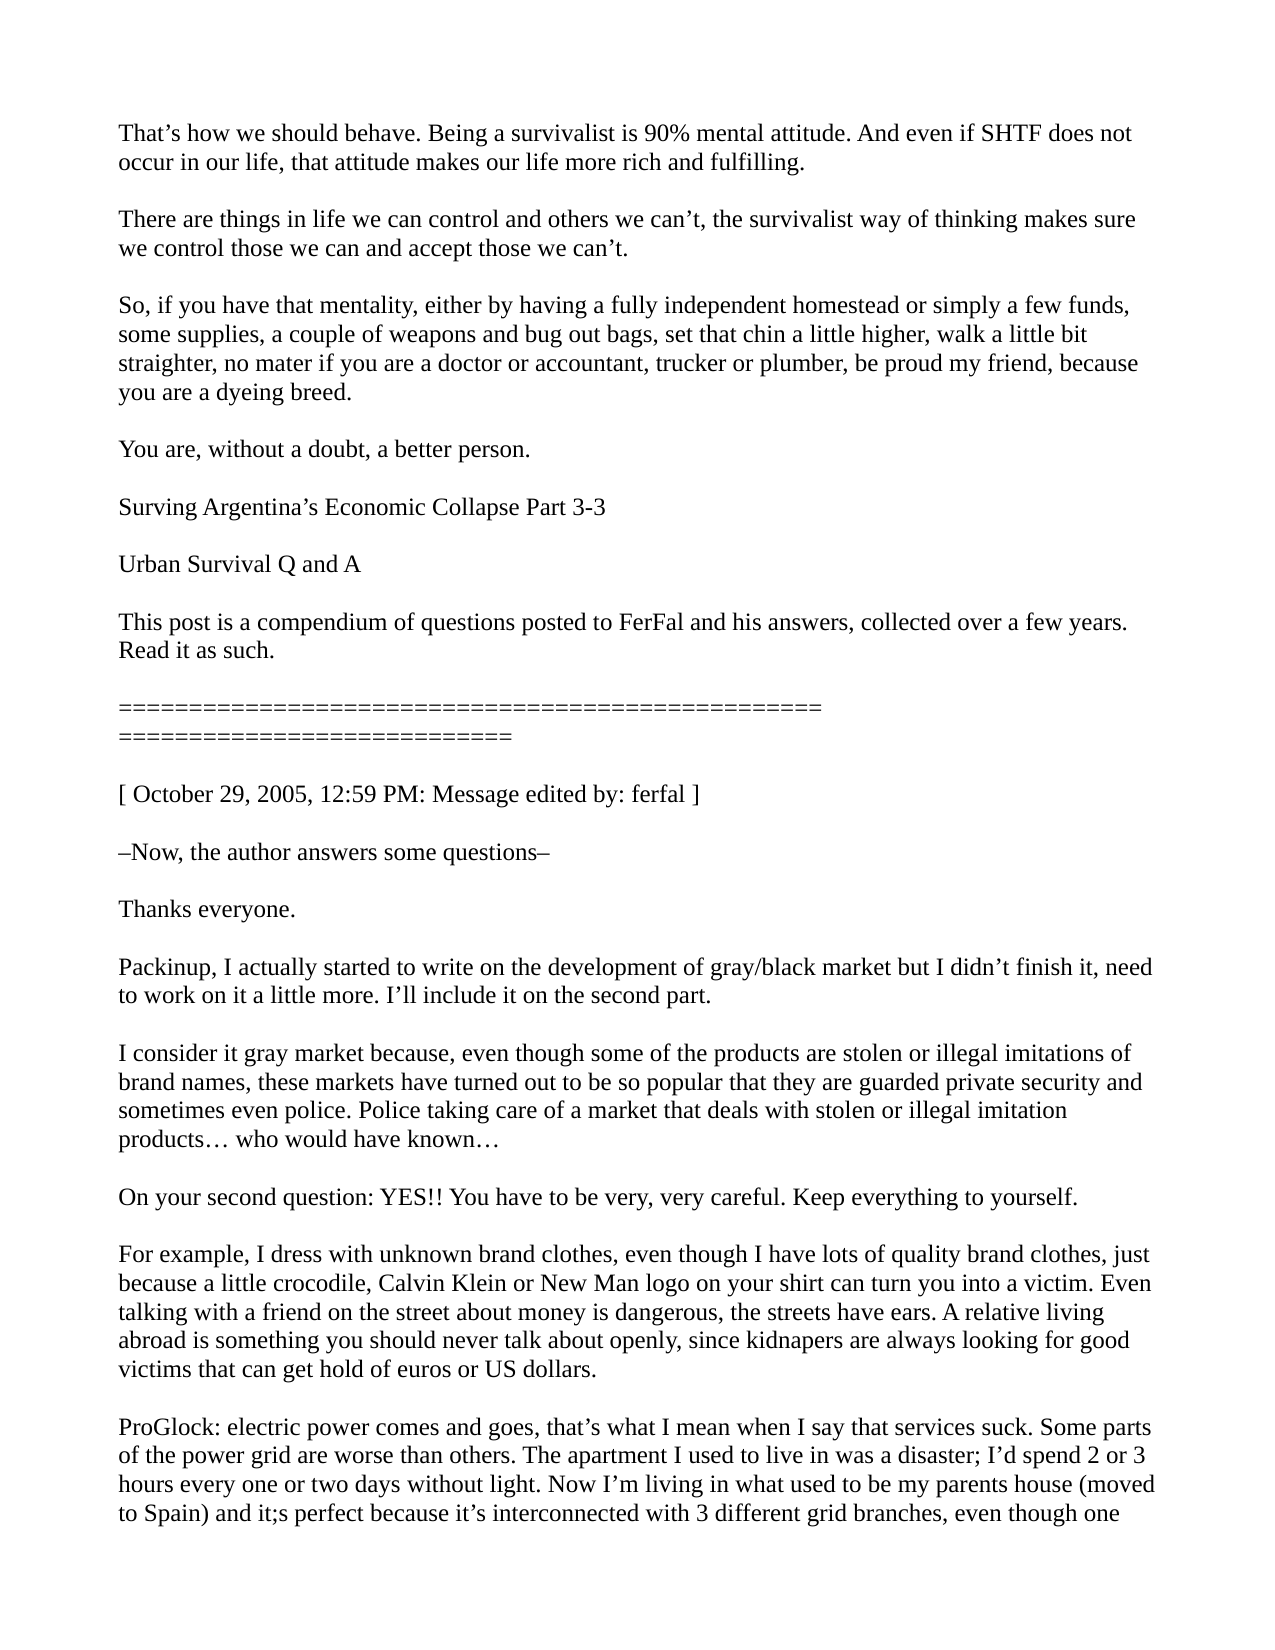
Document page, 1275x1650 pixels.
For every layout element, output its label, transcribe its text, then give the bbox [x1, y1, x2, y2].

text You are, without a doubt, a better person. [118, 434, 1157, 463]
text Thanks everyone. [118, 894, 1157, 923]
text For example, I dress with unknown brand clothes, even though I have lots of quality brand clothes, just because a little crocodile, Calvin Klein or New Man logo on your shirt can turn you into a victim. Even talking with a friend on the street about money is dangerous, the streets have ears. A relative living abroad is something you should never talk about openly, since kidnapers are always looking for good victims that can get hold of euros or US dollars. [118, 1239, 1157, 1383]
text ================================================== ============================ [118, 693, 1157, 751]
text [ October 29, 2005, 12:59 PM: Message edited by: ferfal ] [118, 779, 1157, 808]
text ProGlock: electric power comes and goes, that’s what I mean when I say that services suck. Some parts of the power grid are worse than others. The apartment I used to live in was a disaster; I’d spend 2 or 3 hours every one or two days without light. Now I’m living in what used to be my parents house (moved to Spain) and it;s perfect because it’s interconnected with 3 different grid branches, even though one [118, 1412, 1157, 1527]
text Packinup, I actually started to write on the development of gray/black market but I didn’t finish it, need to work on it a little more. I’ll include it on the second part. [118, 952, 1157, 1009]
text On your second question: YES!! You have to be very, very careful. Keep everything to yourself. [118, 1182, 1157, 1211]
text Surving Argentina’s Economic Collapse Part 3-3 [118, 492, 1157, 521]
text That’s how we should behave. Being a survivalist is 90% mental attitude. And even if SHTF does not occur in our life, that attitude makes our life more rich and fulfilling. [118, 118, 1157, 176]
text –Now, the author answers some questions– [118, 837, 1157, 866]
text So, if you have that mentality, either by having a fully independent homestead or simply a few funds, some supplies, a couple of weapons and bug out bags, set that chin a little higher, walk a little bit straighter, no mater if you are a doctor or accountant, trucker or plumber, be proud my friend, because you are a dyeing breed. [118, 291, 1157, 406]
text There are things in life we can control and others we can’t, the survivalist way of thinking makes sure we control those we can and accept those we can’t. [118, 204, 1157, 262]
text I consider it gray market because, even though some of the products are stolen or illegal imitations of brand names, these markets have turned out to be so popular that they are guarded private security and sometimes even police. Police taking care of a market that deals with stolen or illegal imitation products… who would have known… [118, 1038, 1157, 1153]
text Urban Survival Q and A [118, 549, 1157, 578]
text This post is a compendium of questions posted to FerFal and his answers, collected over a few years. Read it as such. [118, 607, 1157, 664]
